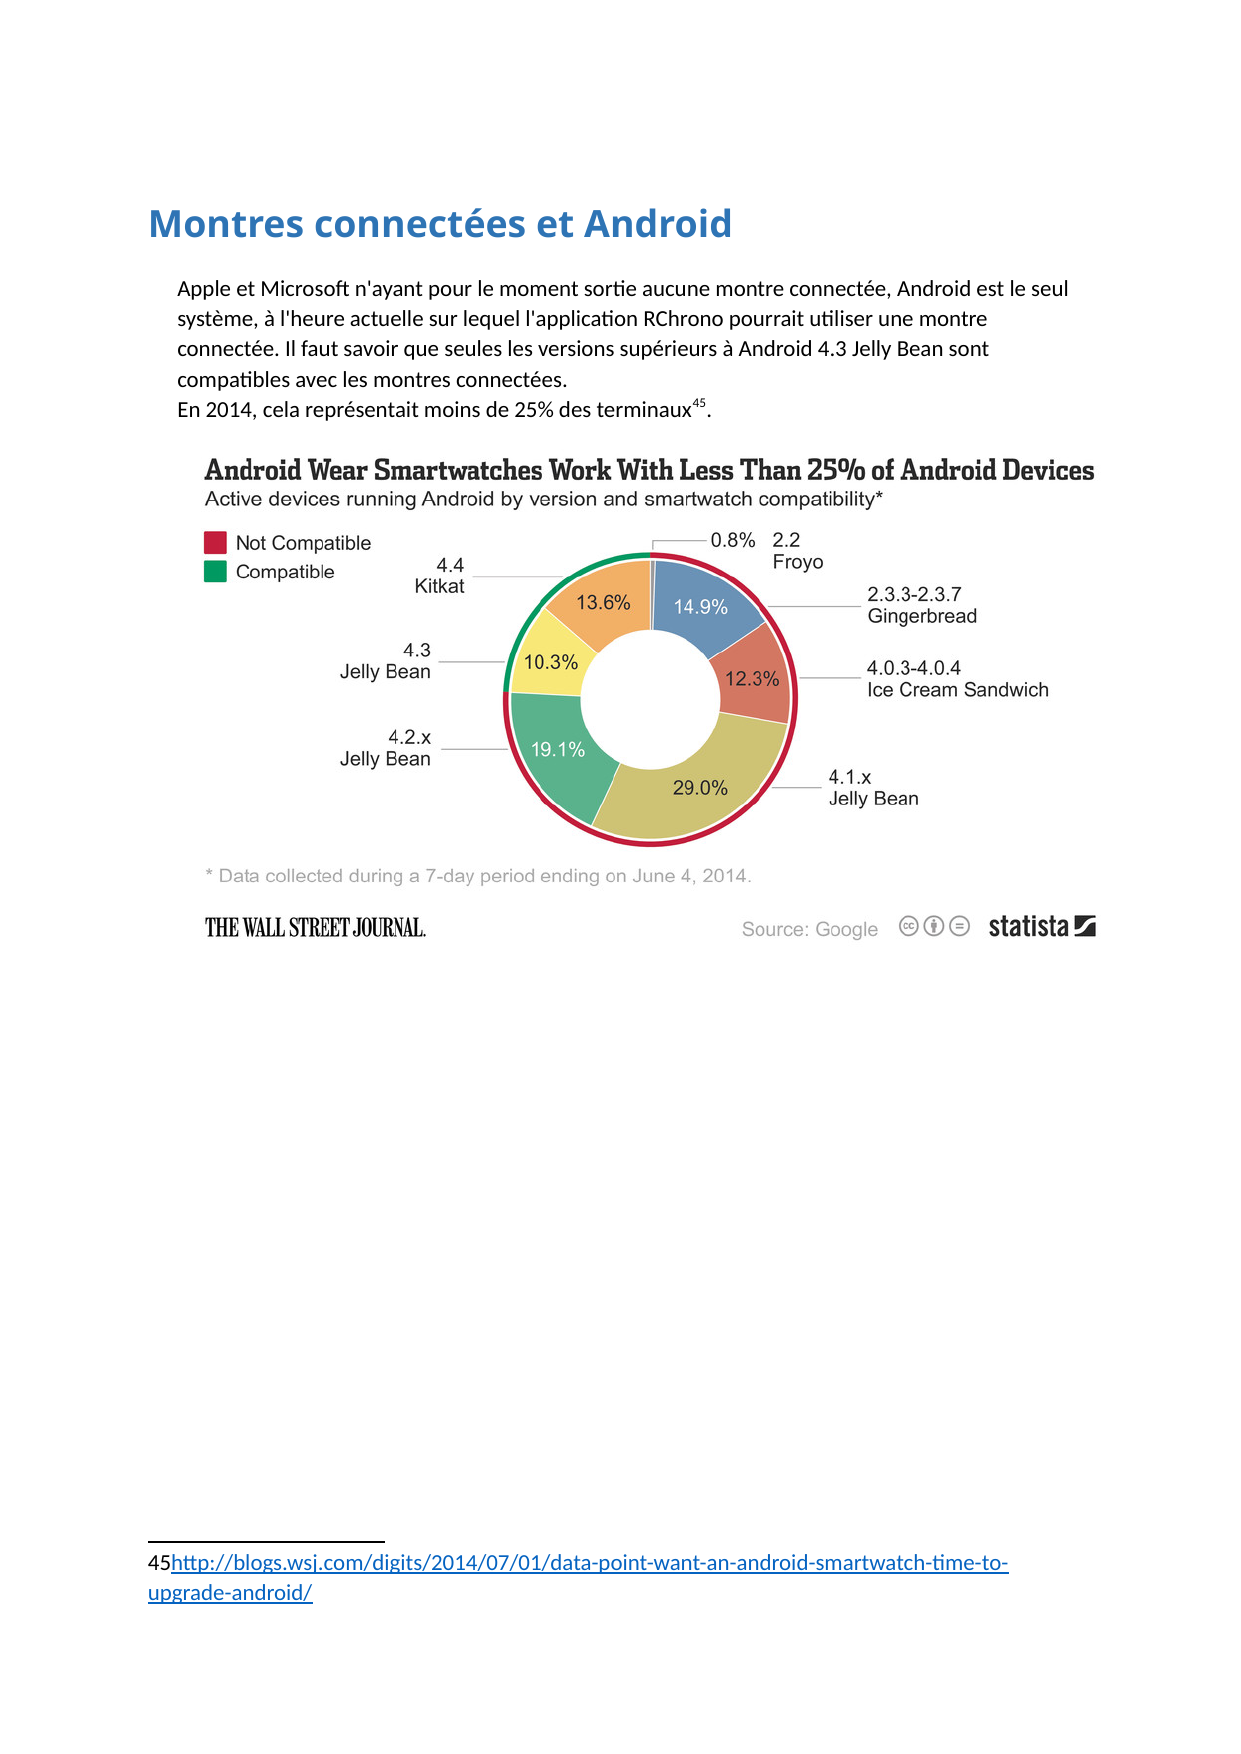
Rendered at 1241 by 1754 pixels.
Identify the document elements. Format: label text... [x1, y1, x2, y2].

picture [177, 425, 1123, 957]
text Apple et Microsoft n'ayant pour le moment sortie aucune montre connectée, Android est le seul système, à l'heure actuelle sur lequel l'application RChrono pourrait utiliser une montre connectée. Il faut savoir que seules les versions supérieurs à Android 4.3 Jelly Bean sont compatibles avec les montres connectées. En 2014, cela représentait moins de 25% des terminaux. [177, 274, 1093, 425]
text http://blogs.wsj.com/digits/2014/07/01/data-point-want-an-android-smartwatch-time-to-upgrade-android/ [148, 1548, 1093, 1606]
subtitle Montres connectées et Android [148, 198, 1093, 249]
